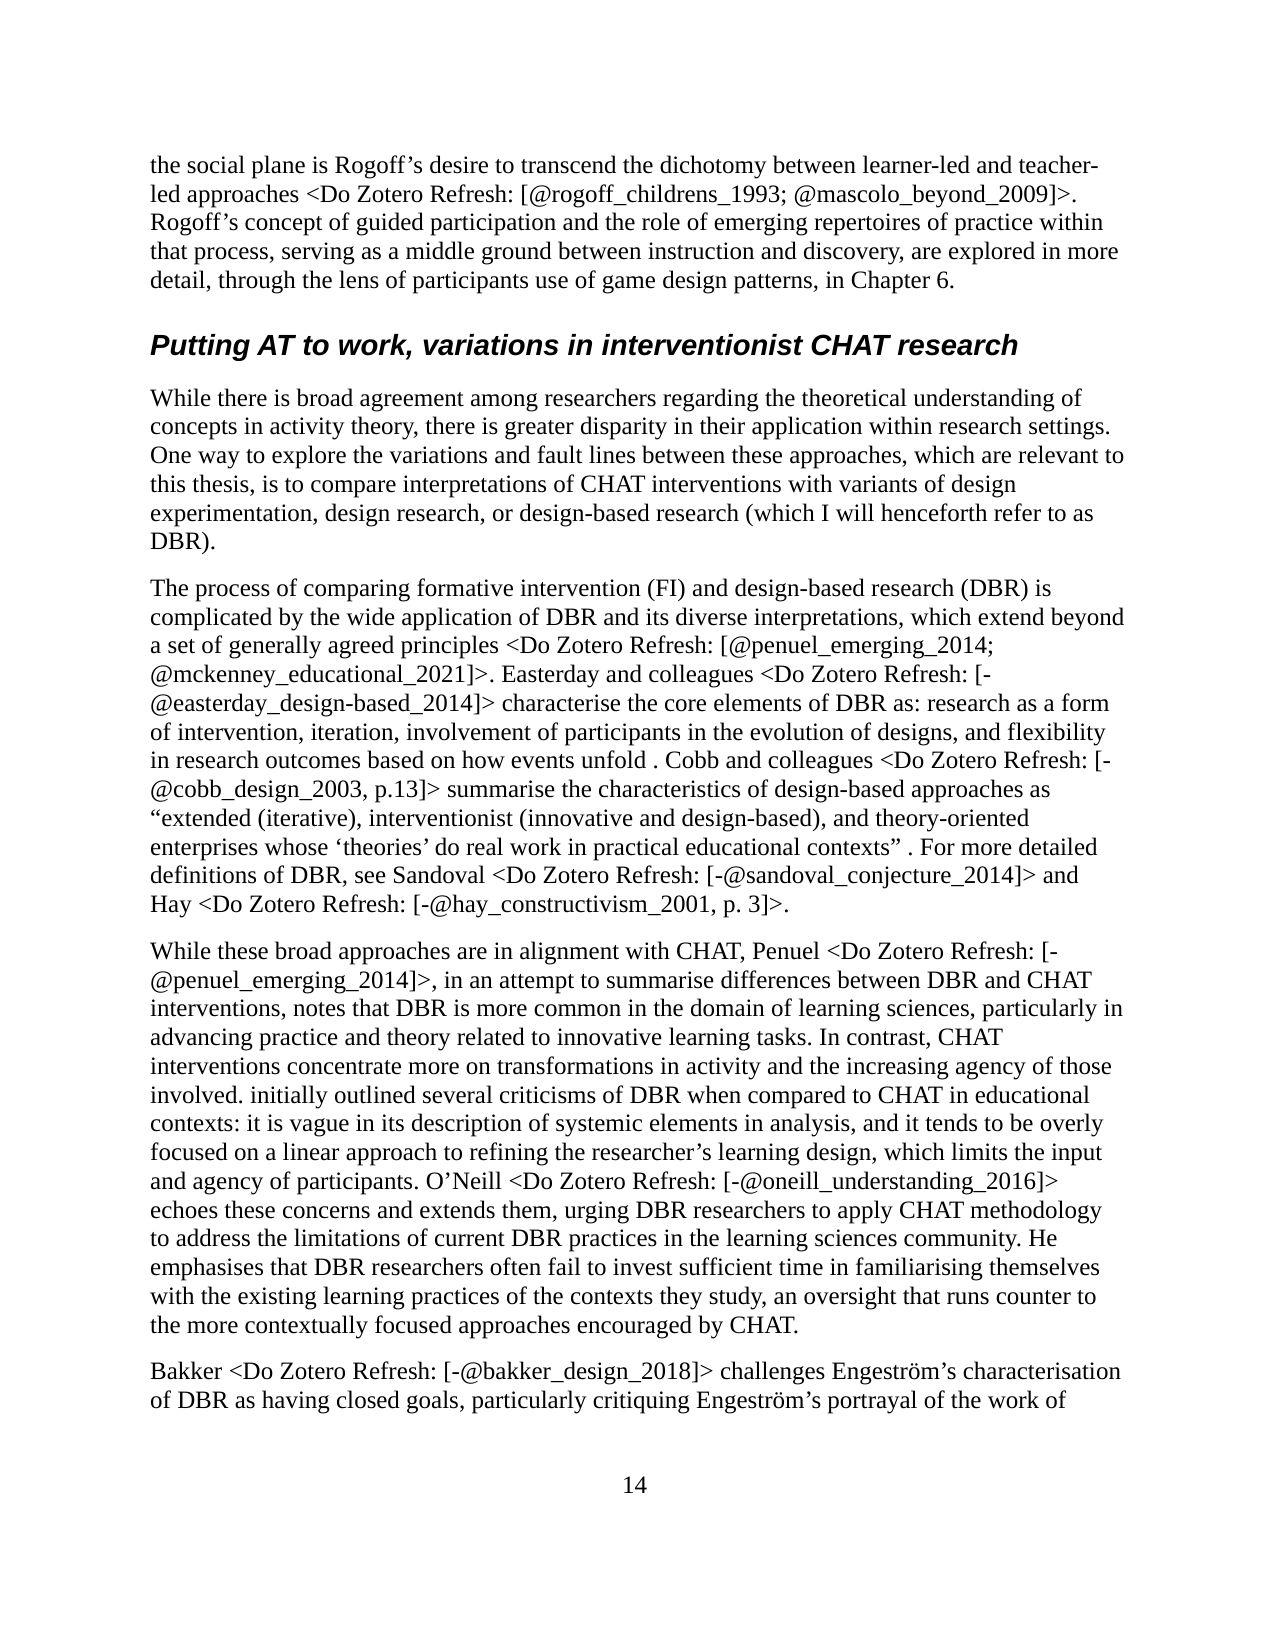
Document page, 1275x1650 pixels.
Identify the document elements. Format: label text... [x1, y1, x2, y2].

text While there is broad agreement among researchers regarding the theoretical understanding of concepts in activity theory, there is greater disparity in their application within research settings. One way to explore the variations and fault lines between these approaches, which are relevant to this thesis, is to compare interpretations of CHAT interventions with variants of design experimentation, design research, or design-based research (which I will henceforth refer to as DBR). [150, 383, 1125, 555]
text The process of comparing formative intervention (FI) and design-based research (DBR) is complicated by the wide application of DBR and its diverse interpretations, which extend beyond a set of generally agreed principles <Do Zotero Refresh: [@penuel_emerging_2014; @mckenney_educational_2021]>. Easterday and colleagues <Do Zotero Refresh: [-@easterday_design-based_2014]> characterise the core elements of DBR as: research as a form of intervention, iteration, involvement of participants in the evolution of designs, and flexibility in research outcomes based on how events unfold . Cobb and colleagues <Do Zotero Refresh: [-@cobb_design_2003, p.13]> summarise the characteristics of design-based approaches as “extended (iterative), interventionist (innovative and design-based), and theory-oriented enterprises whose ‘theories’ do real work in practical educational contexts” . For more detailed definitions of DBR, see Sandoval <Do Zotero Refresh: [-@sandoval_conjecture_2014]> and Hay <Do Zotero Refresh: [-@hay_constructivism_2001, p. 3]>. [150, 573, 1125, 918]
subtitle Putting AT to work, variations in interventionist CHAT research [150, 328, 1125, 361]
text While these broad approaches are in alignment with CHAT, Penuel <Do Zotero Refresh: [-@penuel_emerging_2014]>, in an attempt to summarise differences between DBR and CHAT interventions, notes that DBR is more common in the domain of learning sciences, particularly in advancing practice and theory related to innovative learning tasks. In contrast, CHAT interventions concentrate more on transformations in activity and the increasing agency of those involved. initially outlined several criticisms of DBR when compared to CHAT in educational contexts: it is vague in its description of systemic elements in analysis, and it tends to be overly focused on a linear approach to refining the researcher’s learning design, which limits the input and agency of participants. O’Neill <Do Zotero Refresh: [-@oneill_understanding_2016]> echoes these concerns and extends them, urging DBR researchers to apply CHAT methodology to address the limitations of current DBR practices in the learning sciences community. He emphasises that DBR researchers often fail to invest sufficient time in familiarising themselves with the existing learning practices of the contexts they study, an oversight that runs counter to the more contextually focused approaches encouraged by CHAT. [150, 936, 1125, 1338]
text the social plane is Rogoff’s desire to transcend the dichotomy between learner-led and teacher-led approaches <Do Zotero Refresh: [@rogoff_childrens_1993; @mascolo_beyond_2009]>. Rogoff’s concept of guided participation and the role of emerging repertoires of practice within that process, serving as a middle ground between instruction and discovery, are explored in more detail, through the lens of participants use of game design patterns, in Chapter 6. [150, 150, 1125, 294]
text Bakker <Do Zotero Refresh: [-@bakker_design_2018]> challenges Engeström’s characterisation of DBR as having closed goals, particularly critiquing Engeström’s portrayal of the work of [150, 1356, 1125, 1414]
